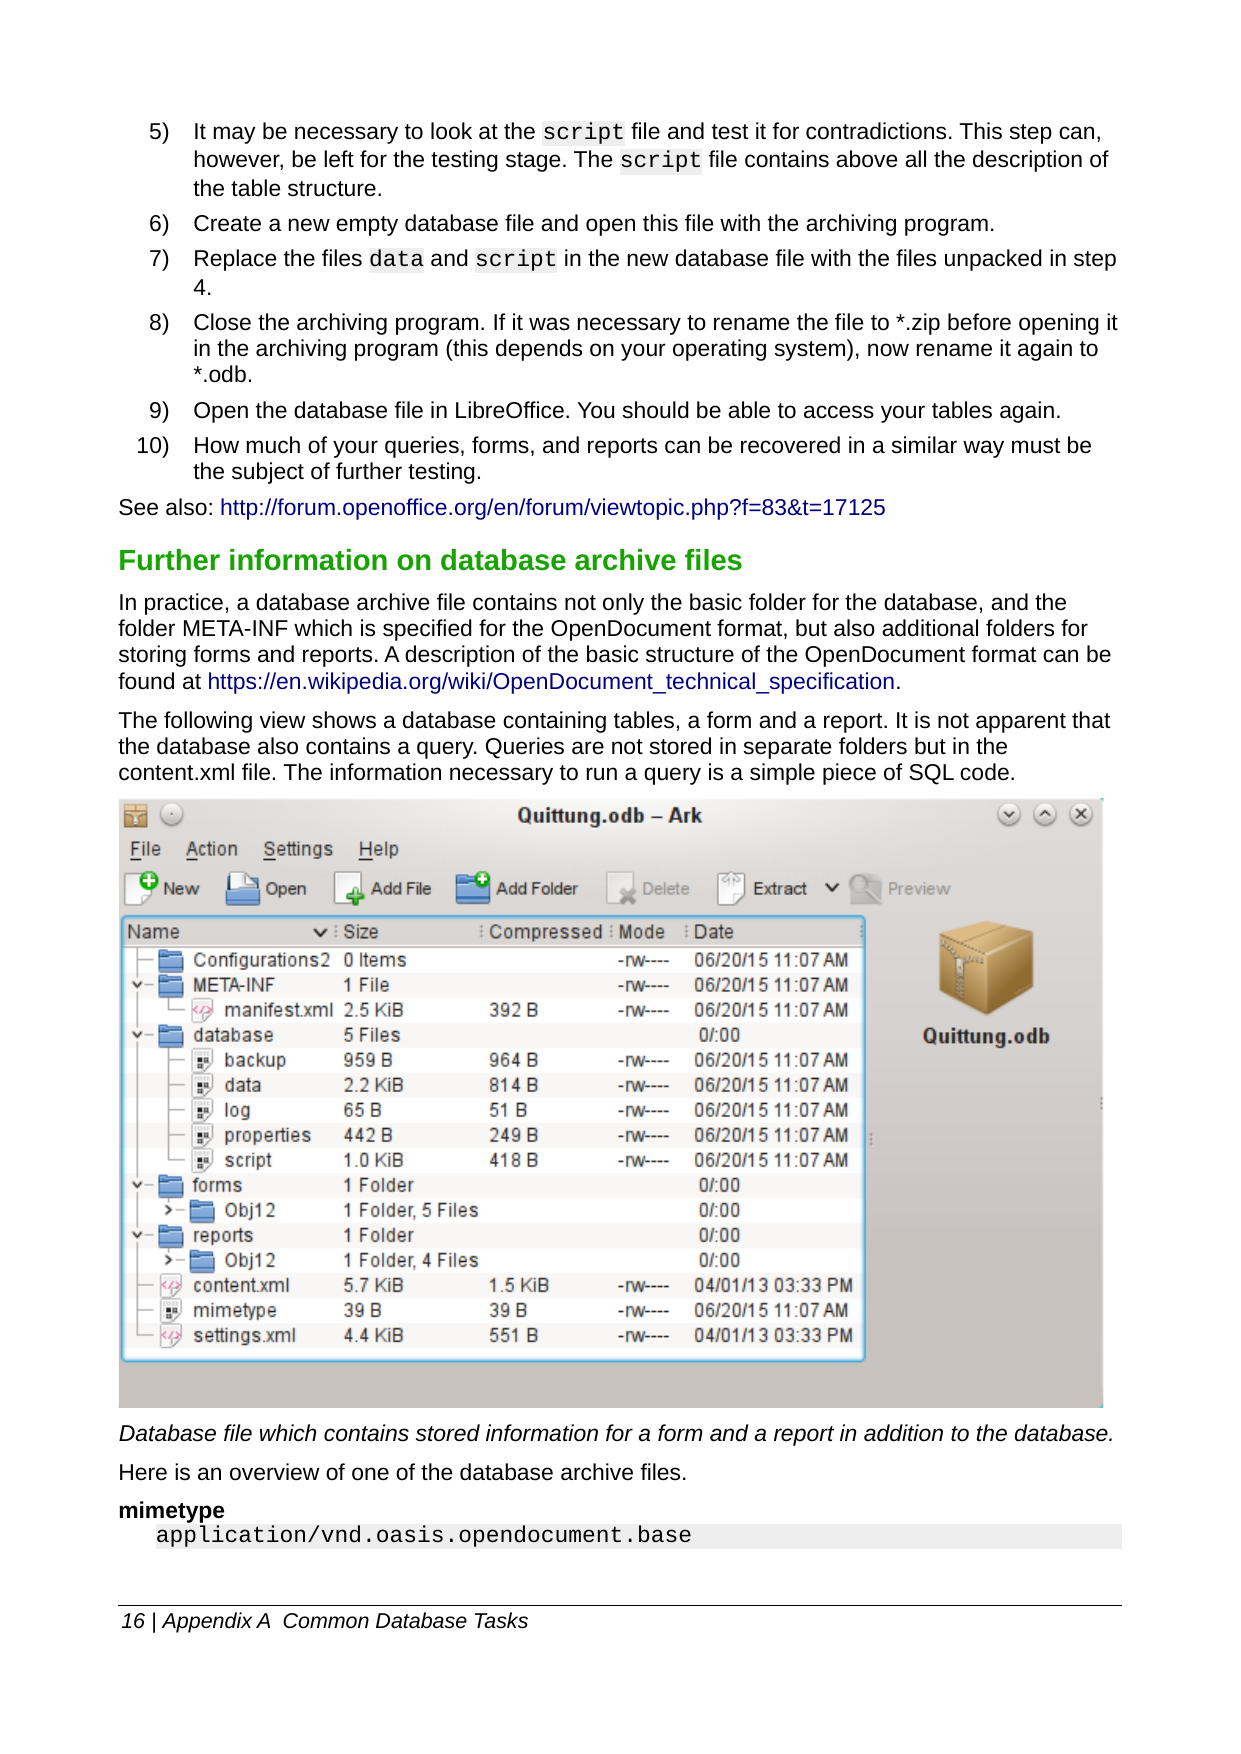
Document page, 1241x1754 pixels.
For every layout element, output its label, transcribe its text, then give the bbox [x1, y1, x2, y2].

text Database file which contains stored information for a form and a report in addition to the database. [119, 798, 1122, 1446]
list How much of your queries, forms, and reports can be recovered in a similar way must be the subject of further testing. [169, 432, 1122, 484]
list Replace the files data and script in the new database file with the files unpacked in step 4. [169, 245, 1122, 300]
picture [118, 798, 1104, 1408]
text Here is an overview of one of the database archive files. [118, 1458, 1122, 1485]
text In practice, a database archive file contains not only the basic folder for the database, and the folder META-INF which is specified for the OpenDocument format, but also additional folders for storing forms and reports. A description of the basic structure of the OpenDocument format can be found at https://en.wikipedia.org/wiki/OpenDocument_technical_specification. [118, 589, 1122, 694]
subtitle Further information on database archive files [118, 543, 1122, 577]
text See also: http://forum.openoffice.org/en/forum/viewtopic.php?f=83&t=17125 [118, 493, 1122, 520]
text application/vnd.oasis.opendocument.base [156, 1524, 1122, 1549]
list Close the archiving program. If it was necessary to rename the file to *.zip before opening it in the archiving program (this depends on your operating system), now rename it again to *.odb. [169, 309, 1122, 388]
list It may be necessary to look at the script file and test it for contradictions. This step can, however, be left for the testing stage. The script file contains above all the description of the table structure. [169, 118, 1122, 201]
text The following view shows a database containing tables, a form and a report. It is not apparent that the database also contains a query. Queries are not stored in separate folders but in the content.xml file. The information necessary to run a query is a simple piece of SQL code. [118, 707, 1122, 786]
list Open the database file in LibreOffice. You should be able to access your tables again. [169, 397, 1122, 423]
list Create a new empty database file and open this file with the archiving program. [169, 210, 1122, 236]
text mimetype [118, 1497, 1122, 1524]
